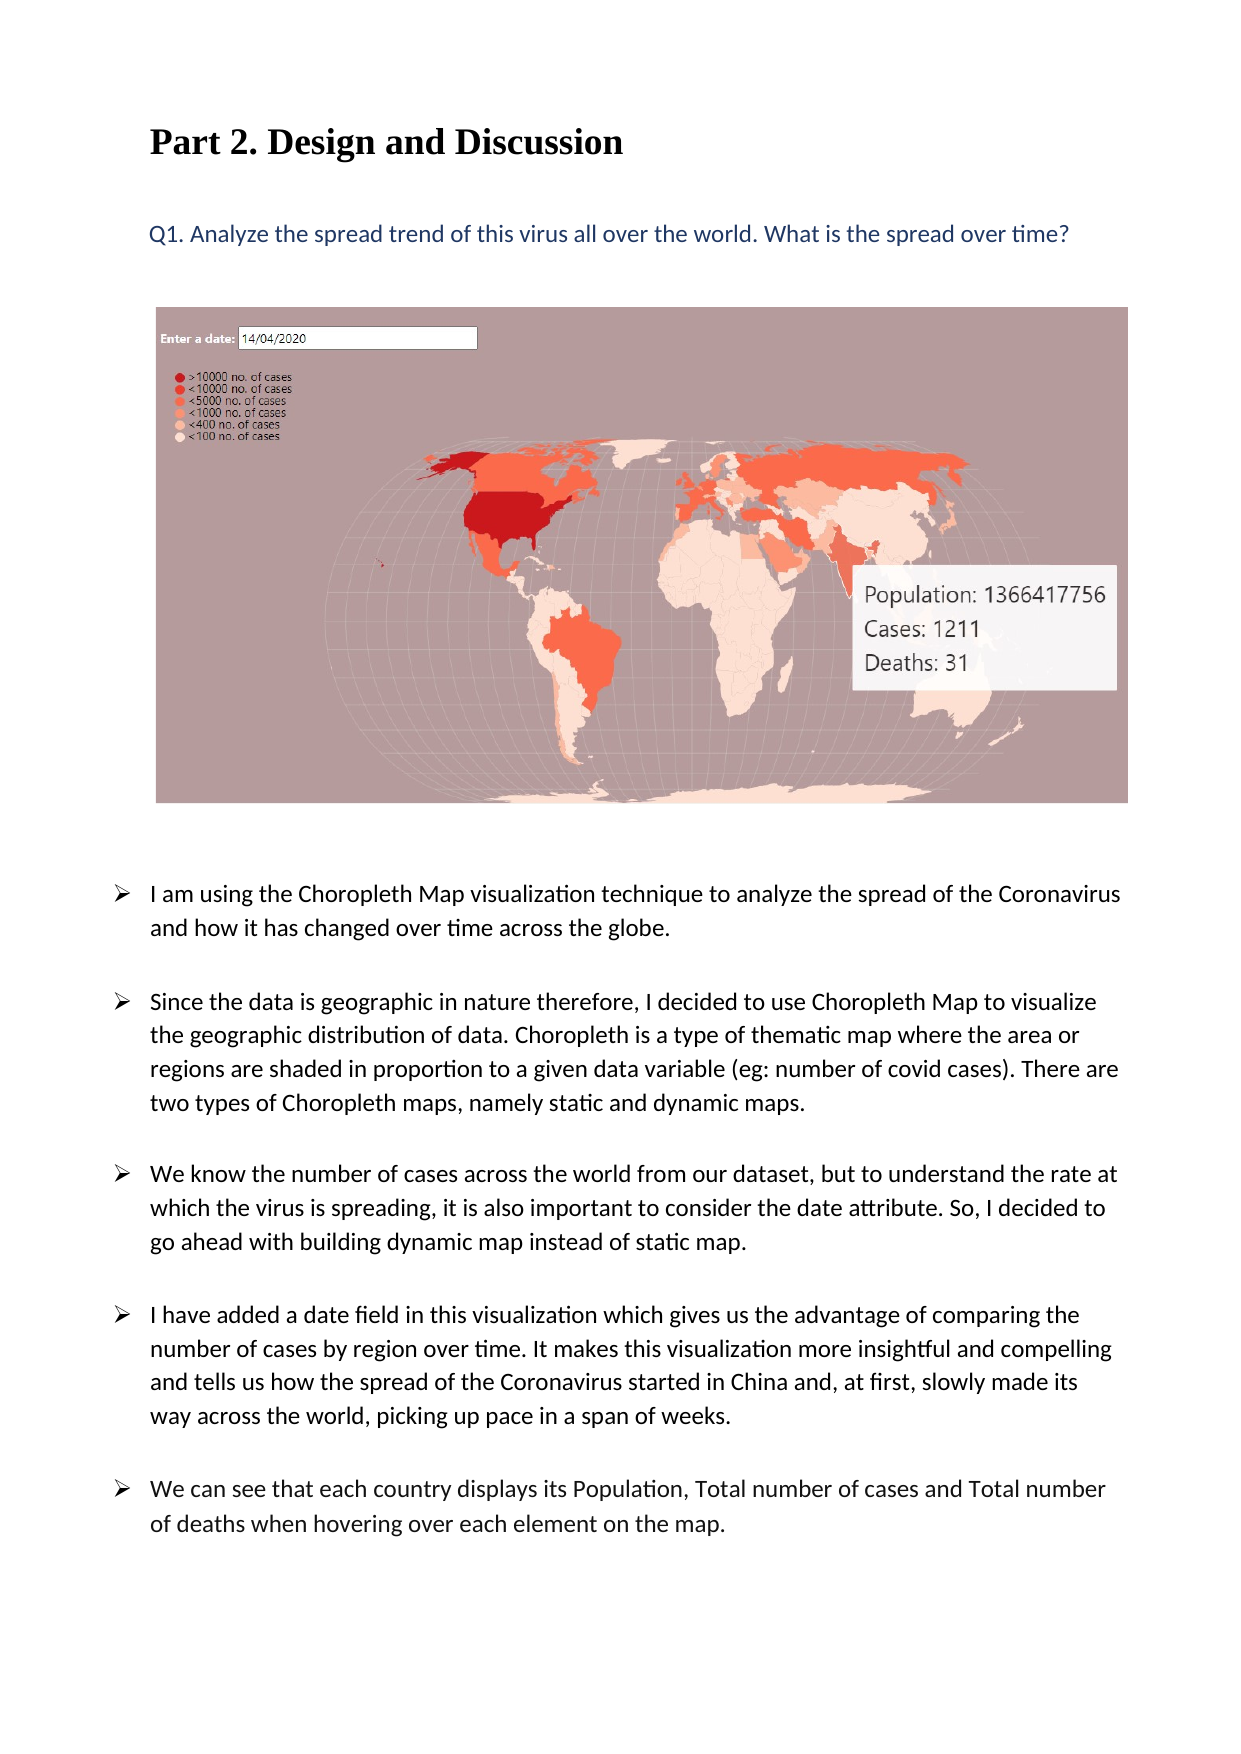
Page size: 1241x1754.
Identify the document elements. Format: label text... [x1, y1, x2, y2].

list I have added a date field in this visualization which gives us the advantage of comparing the number of cases by region over time. It makes this visualization more insightful and compelling and tells us how the spread of the Coronavirus started in China and, at first, slowly made its way across the world, picking up pace in a span of weeks. [112, 1299, 1123, 1431]
list I am using the Choropleth Map visualization technique to analyze the spread of the Coronavirus and how it has changed over time across the globe. [112, 879, 1123, 943]
list Since the data is geographic in nature therefore, I decided to use Choropleth Map to visualize the geographic distribution of data. Choropleth is a type of thematic map where the area or regions are shaded in proportion to a given data variable (eg: number of covid cases). There are two types of Choropleth maps, namely static and dynamic maps. [112, 986, 1123, 1118]
subtitle Part 2. Design and Discussion [149, 119, 1191, 162]
list We know the number of cases across the world from our dataset, but to understand the rate at which the virus is spreading, it is also important to consider the date attribute. So, I decided to go ahead with building dynamic map instead of static map. [112, 1158, 1123, 1256]
list We can see that each country displays its Population, Total number of cases and Total number of deaths when hovering over each element on the map. [112, 1473, 1123, 1539]
text Q1. Analyze the spread trend of this virus all over the world. What is the spread over time? [148, 218, 1162, 248]
